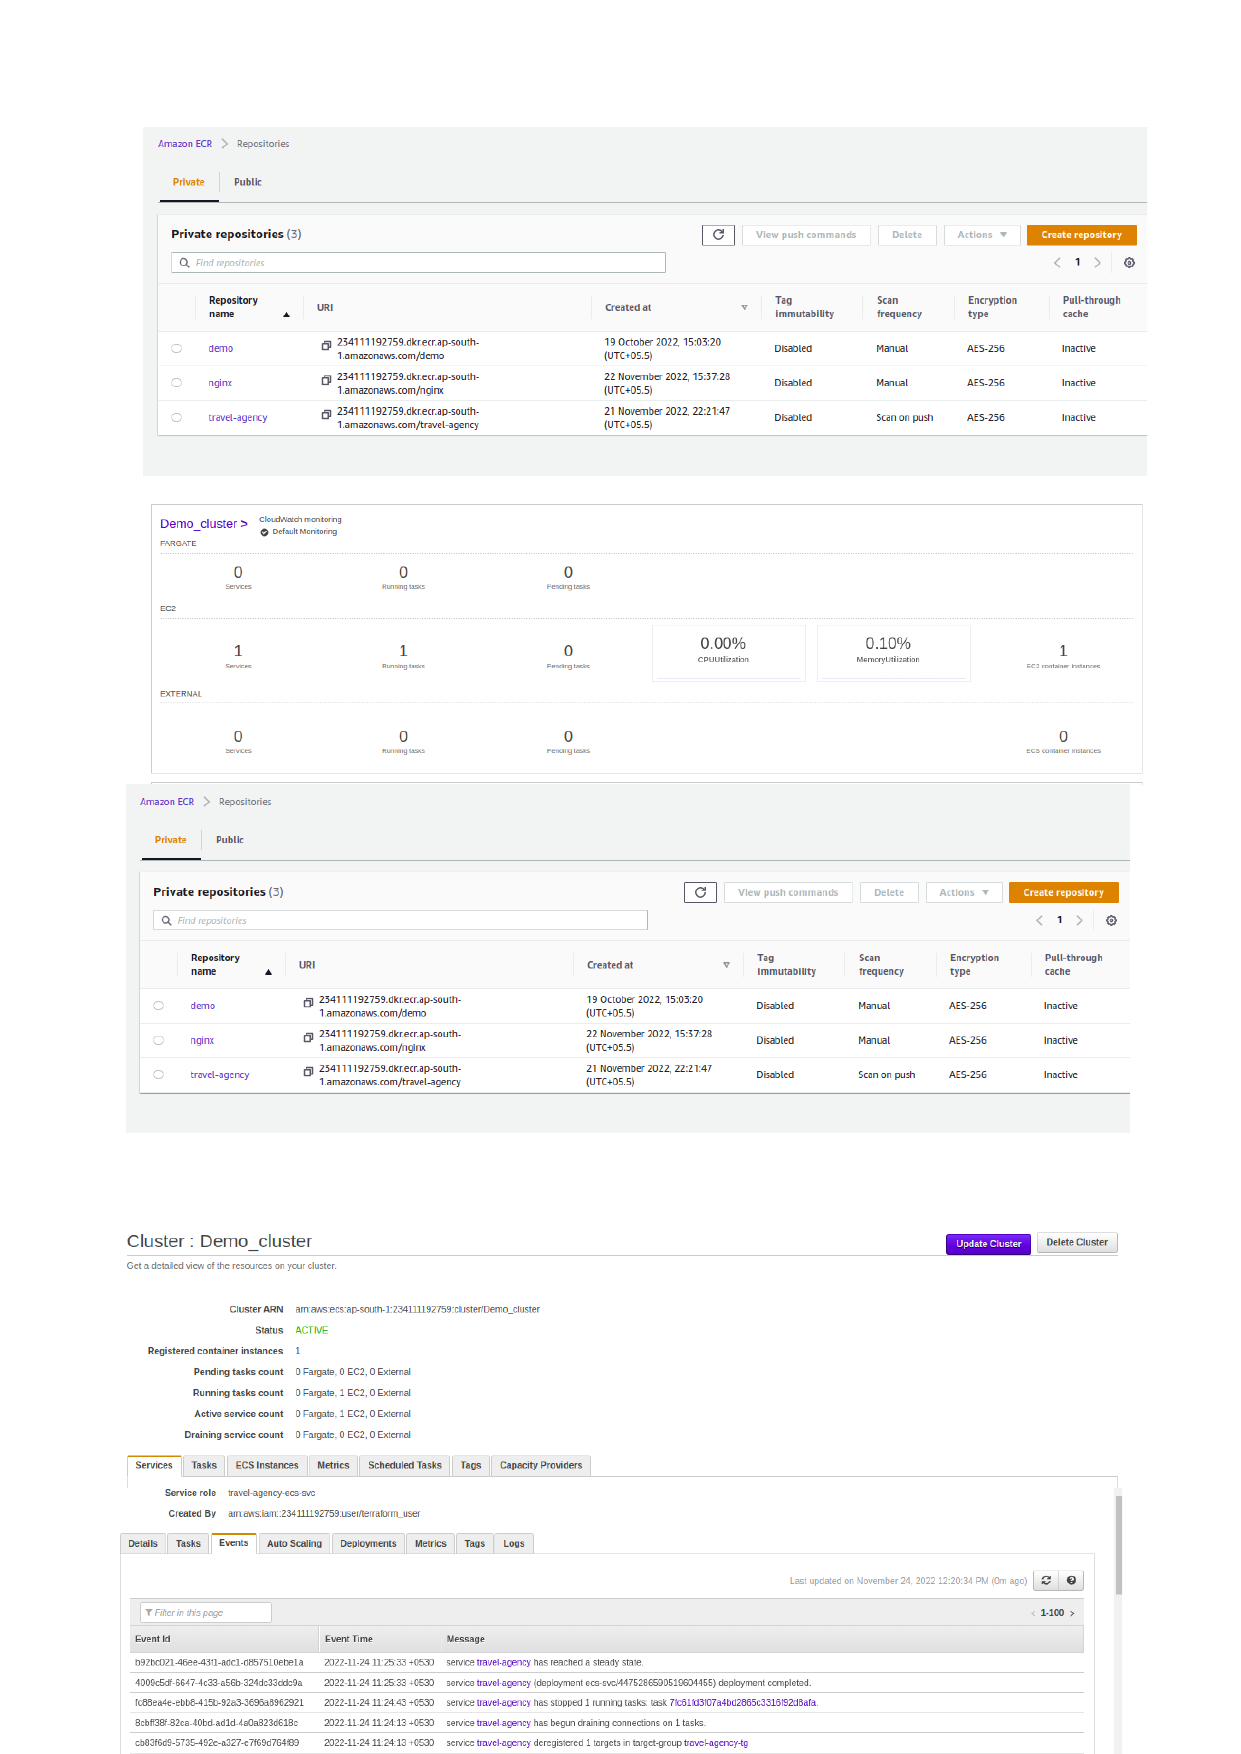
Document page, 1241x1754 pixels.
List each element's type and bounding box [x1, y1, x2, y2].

picture [118, 1218, 1123, 1754]
picture [126, 496, 1148, 1133]
picture [143, 127, 1148, 476]
